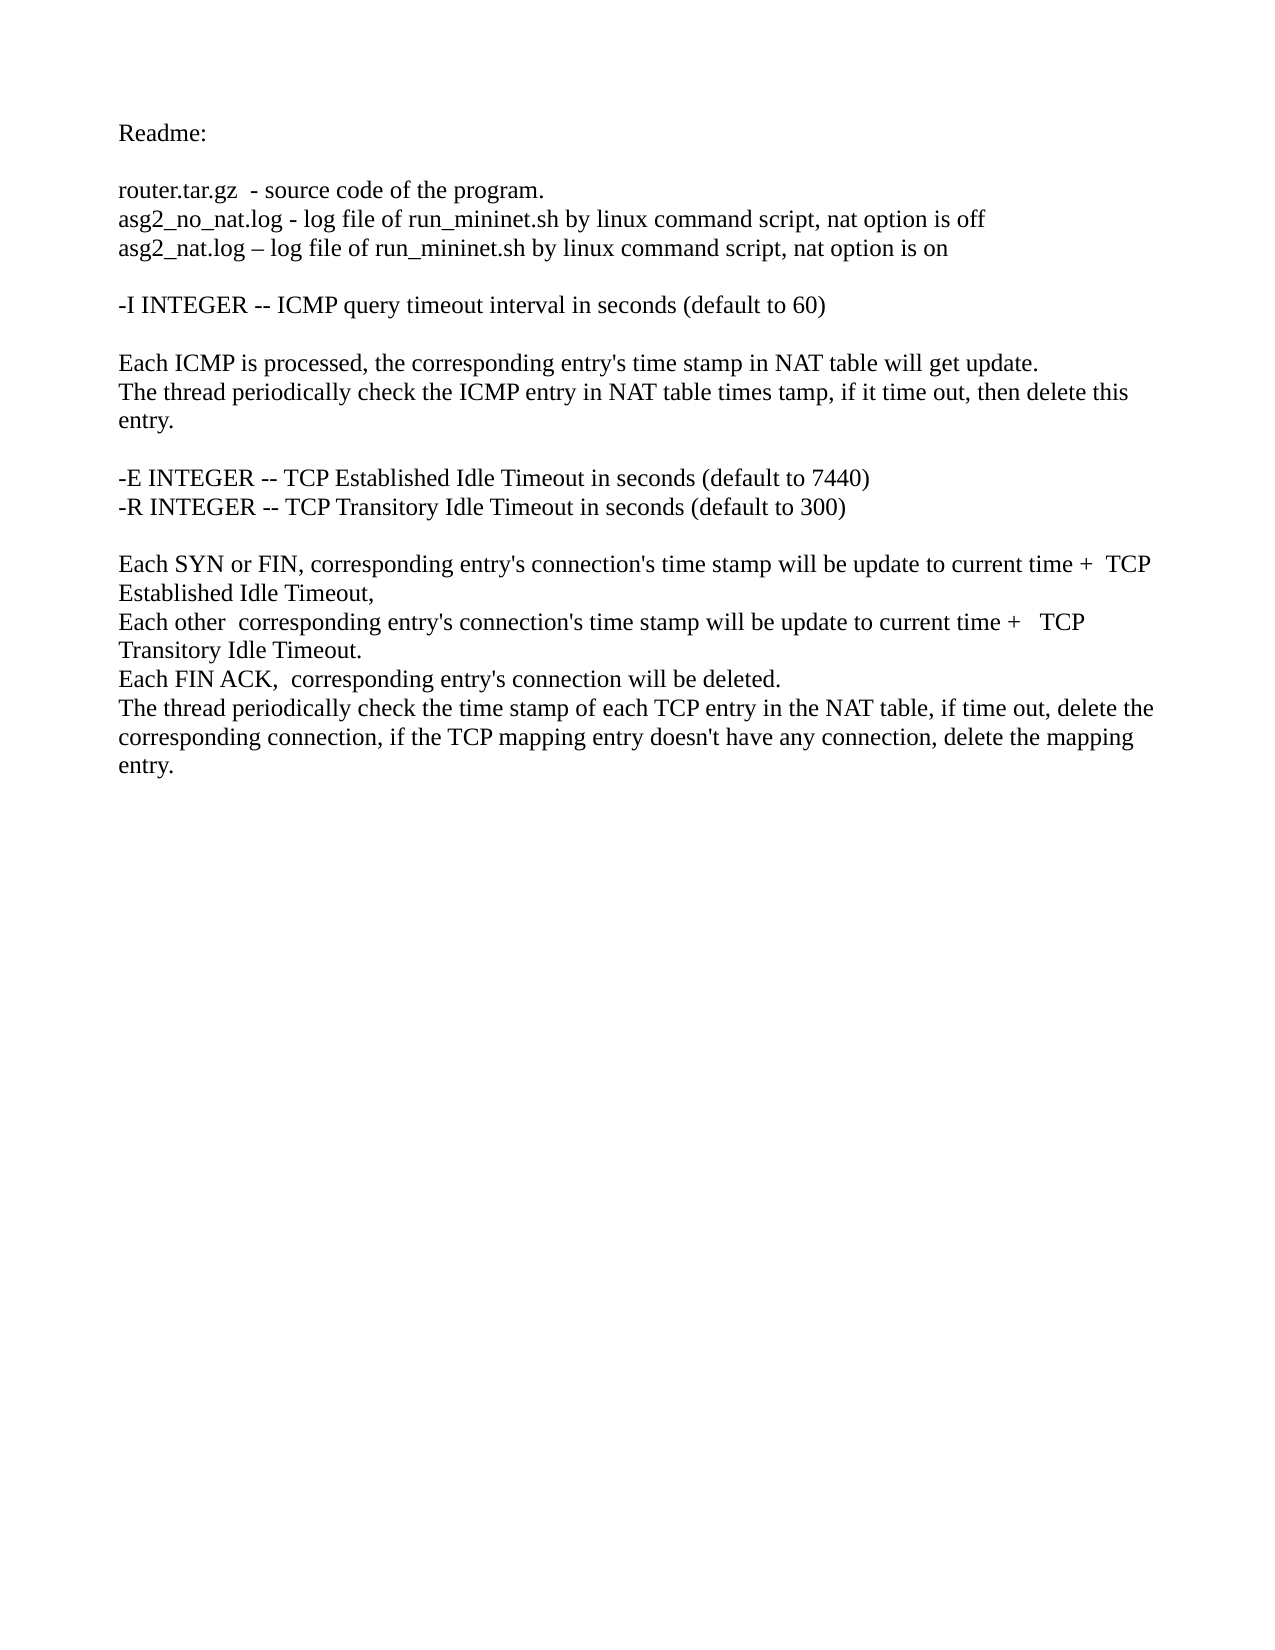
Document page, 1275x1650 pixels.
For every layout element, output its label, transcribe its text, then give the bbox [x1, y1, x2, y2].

text Each other corresponding entry's connection's time stamp will be update to current time + TCP Transitory Idle Timeout. [118, 607, 1157, 664]
text -R INTEGER -- TCP Transitory Idle Timeout in seconds (default to 300) [118, 492, 1157, 521]
text router.tar.gz - source code of the program. [118, 176, 1157, 204]
text Each SYN or FIN, corresponding entry's connection's time stamp will be update to current time + TCP Established Idle Timeout, [118, 549, 1157, 607]
text Each ICMP is processed, the corresponding entry's time stamp in NAT table will get update. [118, 348, 1157, 377]
text -I INTEGER -- ICMP query timeout interval in seconds (default to 60) [118, 291, 1157, 319]
text The thread periodically check the time stamp of each TCP entry in the NAT table, if time out, delete the corresponding connection, if the TCP mapping entry doesn't have any connection, delete the mapping entry. [118, 693, 1157, 779]
text Readme: [118, 118, 1157, 147]
text asg2_no_nat.log - log file of run_mininet.sh by linux command script, nat option is off [118, 204, 1157, 233]
text Each FIN ACK, corresponding entry's connection will be deleted. [118, 664, 1157, 693]
text The thread periodically check the ICMP entry in NAT table times tamp, if it time out, then delete this entry. [118, 377, 1157, 434]
text -E INTEGER -- TCP Established Idle Timeout in seconds (default to 7440) [118, 463, 1157, 492]
text asg2_nat.log – log file of run_mininet.sh by linux command script, nat option is on [118, 233, 1157, 262]
